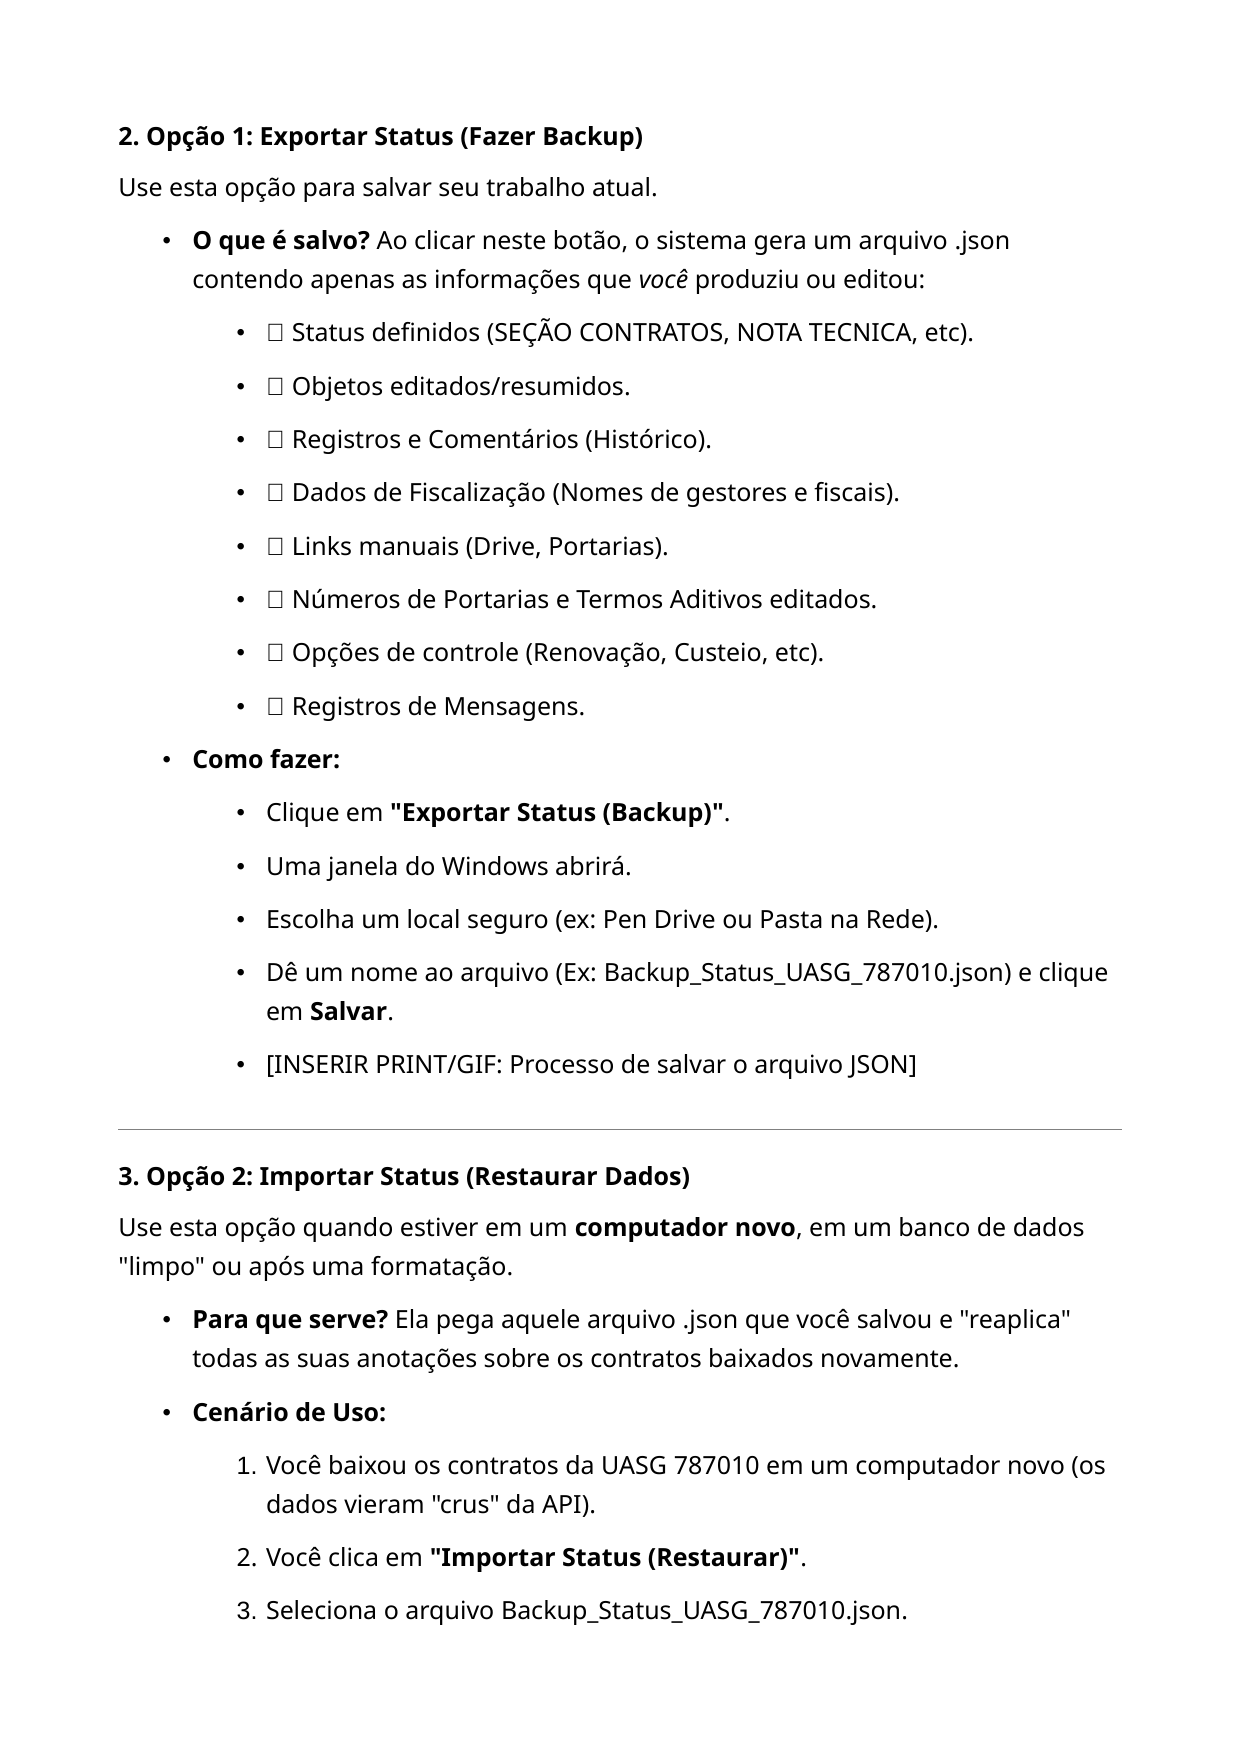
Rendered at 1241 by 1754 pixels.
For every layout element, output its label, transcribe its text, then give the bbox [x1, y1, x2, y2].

text Use esta opção para salvar seu trabalho atual. [118, 169, 1122, 203]
list Seleciona o arquivo Backup_Status_UASG_787010.json. [236, 1593, 1122, 1627]
list ✅ Registros e Comentários (Histórico). [236, 421, 1122, 456]
list Como fazer: [162, 741, 1122, 776]
list ✅ Opções de controle (Renovação, Custeio, etc). [236, 635, 1122, 669]
list Dê um nome ao arquivo (Ex: Backup_Status_UASG_787010.json) e clique em Salvar. [236, 955, 1122, 1028]
list ✅ Status definidos (SEÇÃO CONTRATOS, NOTA TECNICA, etc). [236, 315, 1122, 349]
list ✅ Números de Portarias e Termos Aditivos editados. [236, 581, 1122, 616]
list Clique em "Exportar Status (Backup)". [236, 795, 1122, 829]
list [INSERIR PRINT/GIF: Processo de salvar o arquivo JSON] [236, 1047, 1122, 1081]
list ✅ Dados de Fiscalização (Nomes de gestores e fiscais). [236, 475, 1122, 509]
subtitle 2. Opção 1: Exportar Status (Fazer Backup) [118, 118, 1122, 152]
text Use esta opção quando estiver em um computador novo, em um banco de dados "limpo" ou após uma formatação. [118, 1210, 1122, 1283]
subtitle 3. Opção 2: Importar Status (Restaurar Dados) [118, 1159, 1122, 1193]
list ✅ Objetos editados/resumidos. [236, 368, 1122, 402]
list Você clica em "Importar Status (Restaurar)". [236, 1540, 1122, 1574]
list Você baixou os contratos da UASG 787010 em um computador novo (os dados vieram "crus" da API). [236, 1448, 1122, 1520]
list Cenário de Uso: [162, 1394, 1122, 1428]
list Para que serve? Ela pega aquele arquivo .json que você salvou e "reaplica" todas as suas anotações sobre os contratos baixados novamente. [162, 1302, 1122, 1375]
list ✅ Links manuais (Drive, Portarias). [236, 528, 1122, 562]
list Uma janela do Windows abrirá. [236, 848, 1122, 882]
list O que é salvo? Ao clicar neste botão, o sistema gera um arquivo .json contendo apenas as informações que você produziu ou editou: [162, 223, 1122, 296]
list ✅ Registros de Mensagens. [236, 688, 1122, 722]
list Escolha um local seguro (ex: Pen Drive ou Pasta na Rede). [236, 901, 1122, 936]
